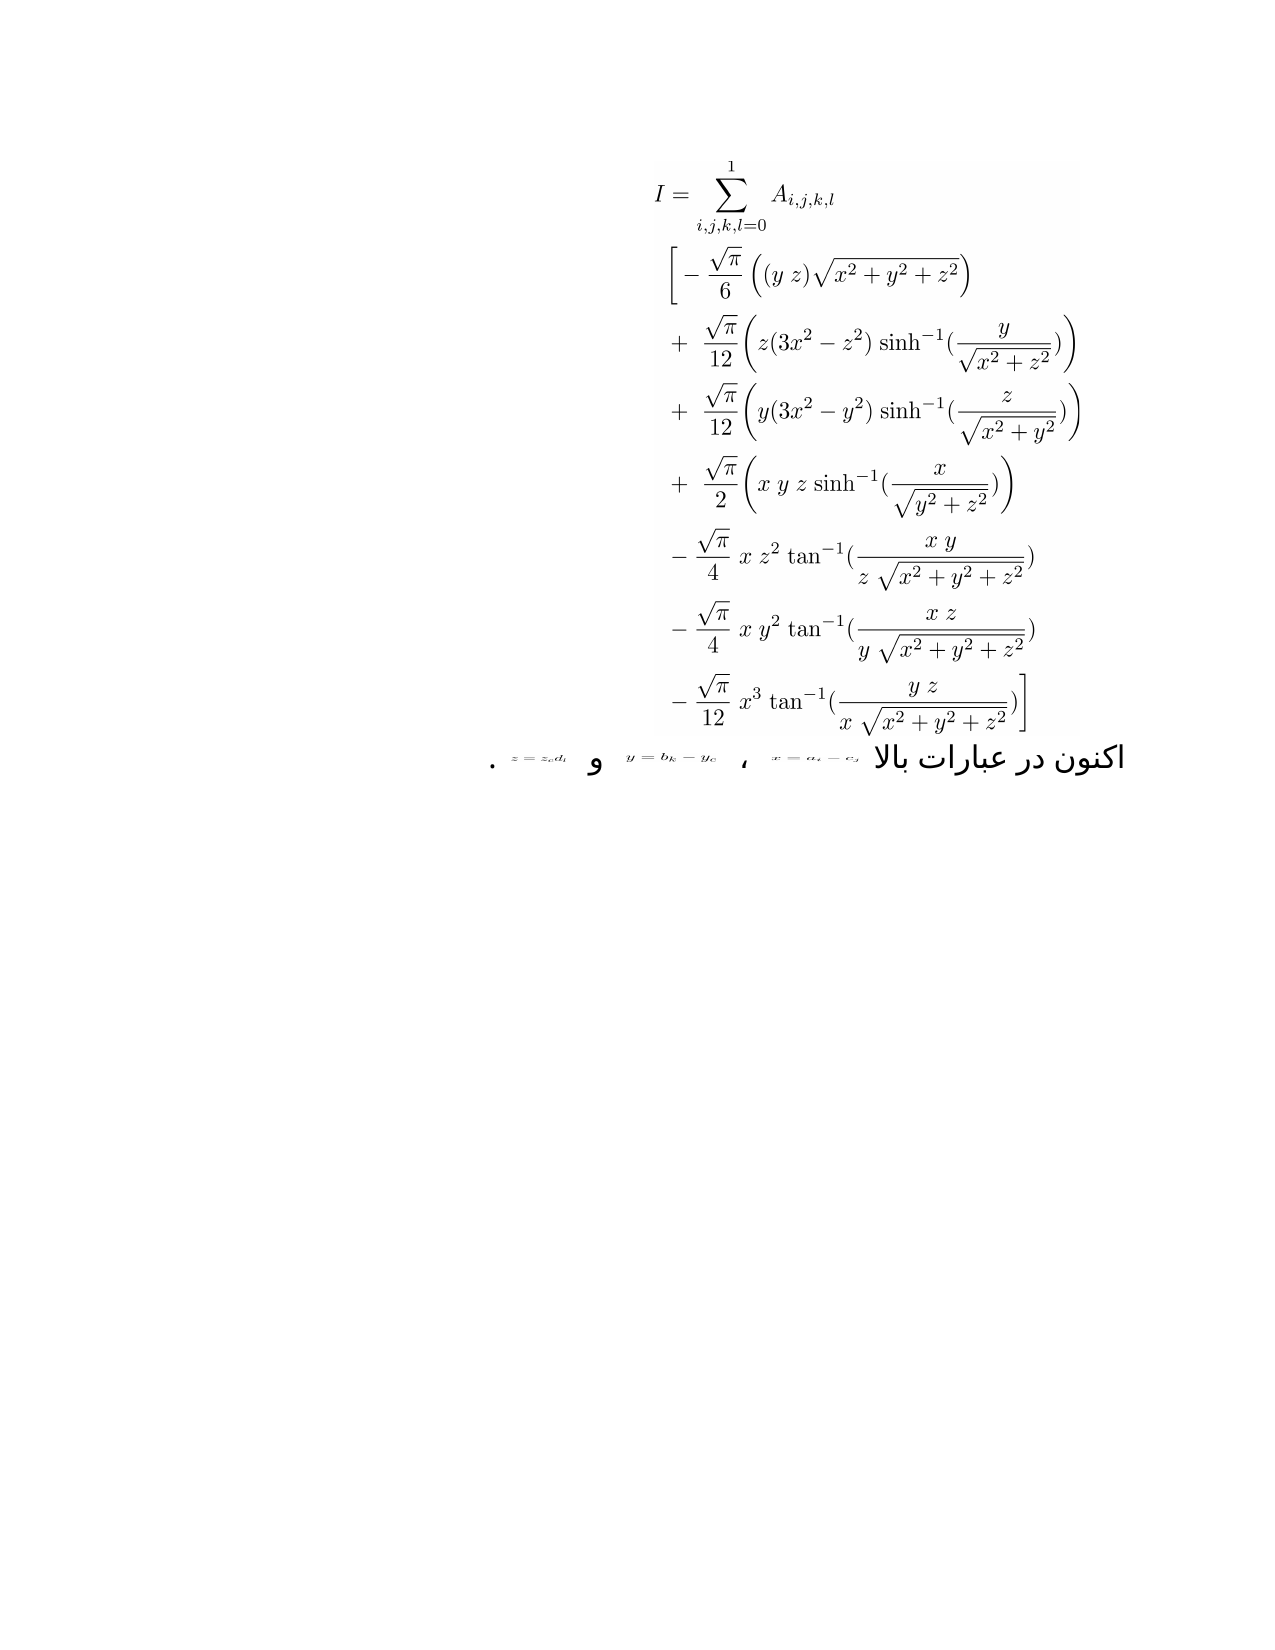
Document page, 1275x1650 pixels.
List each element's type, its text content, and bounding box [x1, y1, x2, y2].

text اکنون در عبارات بالا ، و . [118, 741, 1157, 781]
picture [771, 757, 859, 762]
picture [626, 753, 716, 762]
picture [511, 755, 566, 762]
picture [654, 161, 1080, 736]
